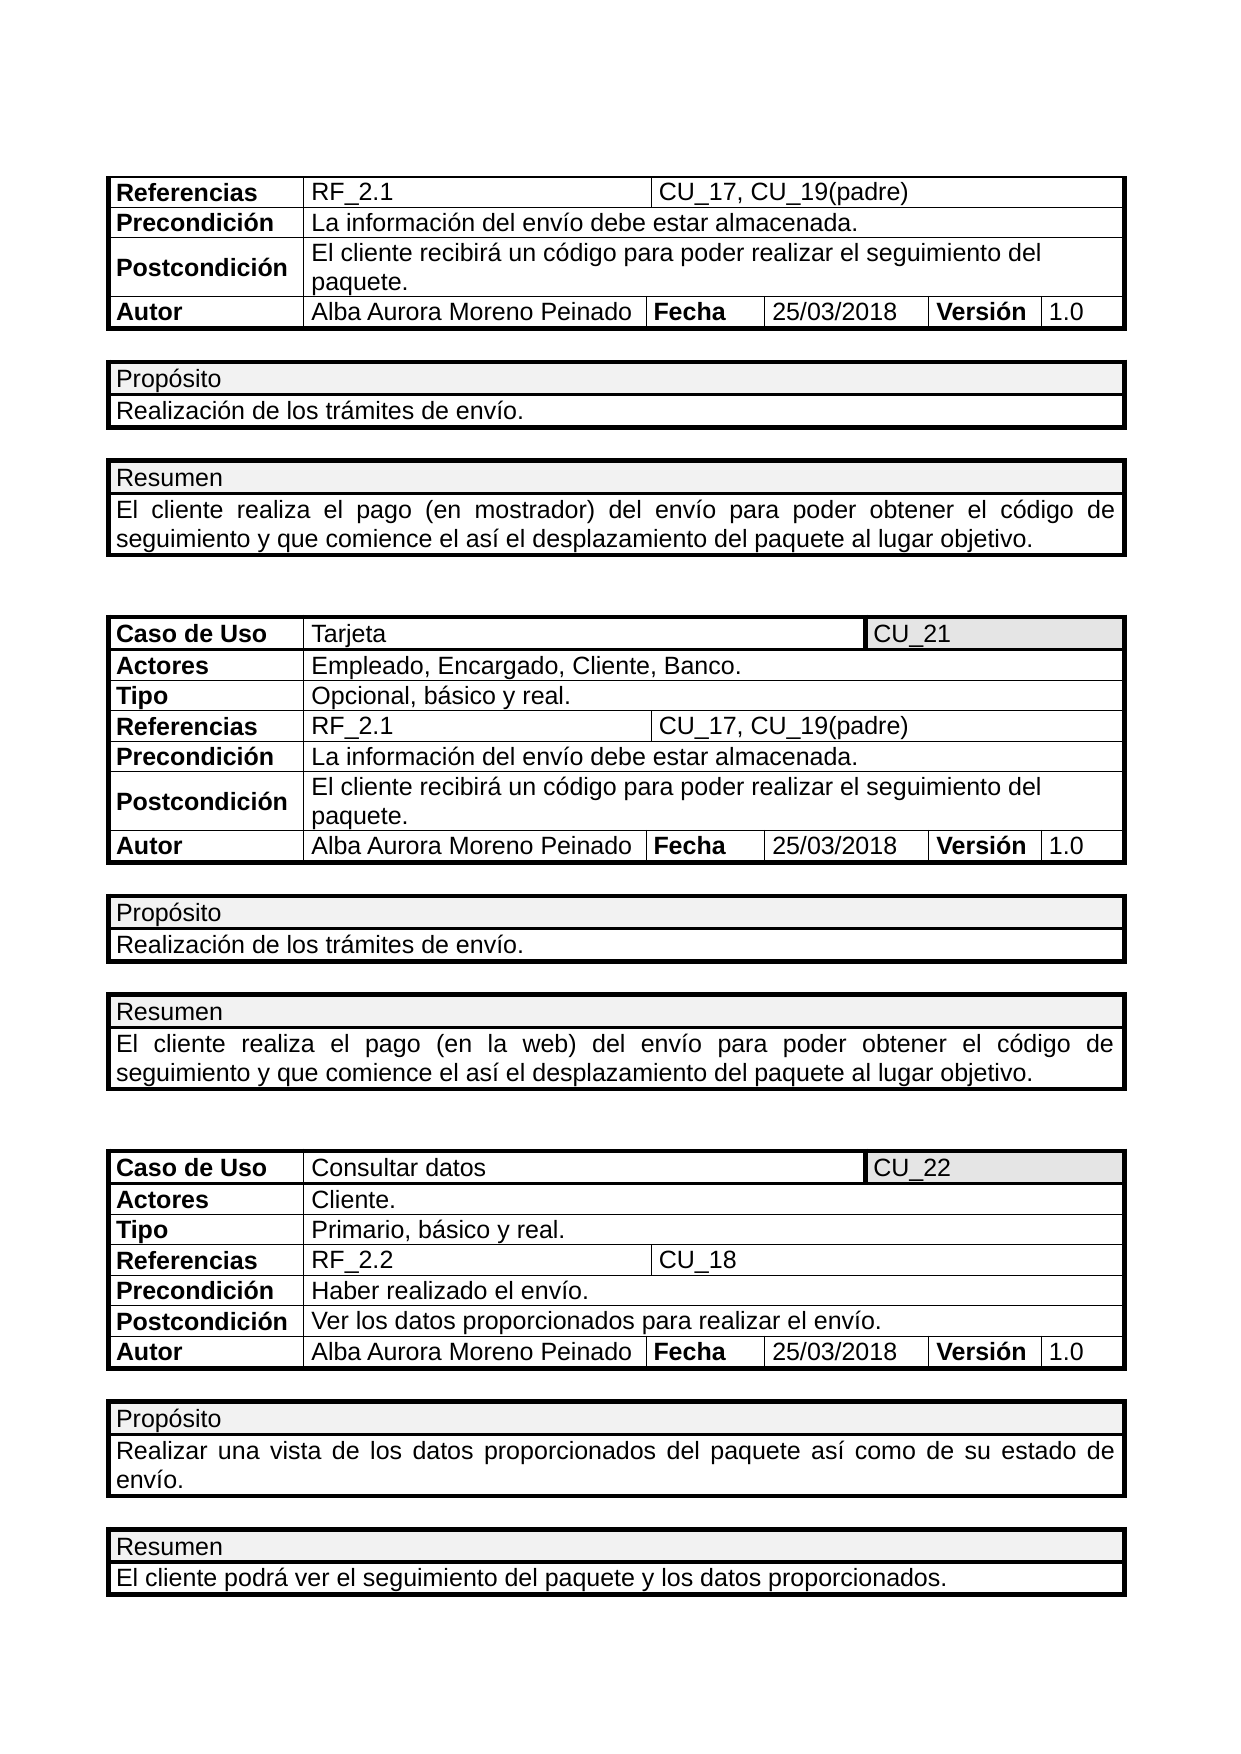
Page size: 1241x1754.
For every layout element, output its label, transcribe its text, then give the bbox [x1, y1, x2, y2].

table_cell Precondición [111, 1276, 303, 1305]
table_cell RF_2.2 [304, 1245, 651, 1275]
table_cell RF_2.1 [304, 178, 651, 207]
table_cell Realización de los trámites de envío. [111, 930, 1122, 959]
table_cell Tipo [111, 681, 303, 710]
table_cell Postcondición [111, 772, 303, 830]
table_cell Realizar una vista de los datos proporcionados del paquete así como de su estado de envío. [111, 1436, 1122, 1493]
table_cell El cliente realiza el pago (en la web) del envío para poder obtener el código de seguimiento y que comience el así el desplazamiento del paquete al lugar objetivo. [111, 1029, 1122, 1086]
table_cell Haber realizado el envío. [304, 1276, 1122, 1305]
table_cell Realización de los trámites de envío. [111, 396, 1122, 425]
table_cell Referencias [111, 711, 303, 741]
table_header Caso de Uso [111, 619, 303, 648]
table_cell Referencias [111, 1245, 303, 1275]
table_cell Empleado, Encargado, Cliente, Banco. [304, 651, 1122, 680]
table_header CU_22 [868, 1153, 1122, 1182]
table_cell RF_2.1 [304, 711, 651, 741]
table_header Resumen [111, 463, 1122, 492]
table_cell Postcondición [111, 1306, 303, 1336]
table_cell Precondición [111, 208, 303, 237]
table_cell Opcional, básico y real. [304, 681, 1122, 710]
table_cell Referencias [111, 178, 303, 207]
table_cell Autor [111, 1337, 303, 1366]
table_cell Actores [111, 651, 303, 680]
table_cell Alba Aurora Moreno Peinado [304, 831, 646, 860]
table_header Propósito [111, 898, 1122, 927]
table_cell CU_17, CU_19(padre) [652, 711, 1122, 741]
table_cell Versión [929, 831, 1041, 860]
table_cell Ver los datos proporcionados para realizar el envío. [304, 1306, 1122, 1336]
table_cell Postcondición [111, 238, 303, 296]
table_cell El cliente realiza el pago (en mostrador) del envío para poder obtener el código de seguimiento y que comience el así el desplazamiento del paquete al lugar objetivo. [111, 495, 1122, 552]
table_cell 1.0 [1042, 1337, 1122, 1366]
table_header Propósito [111, 364, 1122, 393]
table_cell El cliente recibirá un código para poder realizar el seguimiento del paquete. [304, 238, 1122, 296]
table_header Propósito [111, 1404, 1122, 1433]
table_cell Autor [111, 297, 303, 326]
table_cell Fecha [647, 297, 764, 326]
table_cell 1.0 [1042, 831, 1122, 860]
table_header CU_21 [868, 619, 1122, 648]
table_cell 1.0 [1042, 297, 1122, 326]
table_header Consultar datos [304, 1153, 863, 1182]
table_header Caso de Uso [111, 1153, 303, 1182]
table_cell Autor [111, 831, 303, 860]
table_cell 25/03/2018 [765, 1337, 928, 1366]
table_header Resumen [111, 997, 1122, 1026]
table_cell Fecha [647, 831, 764, 860]
table_cell 25/03/2018 [765, 297, 928, 326]
table_cell CU_18 [652, 1245, 1122, 1275]
table_cell Actores [111, 1185, 303, 1214]
table_cell 25/03/2018 [765, 831, 928, 860]
table_cell El cliente podrá ver el seguimiento del paquete y los datos proporcionados. [111, 1564, 1122, 1592]
table_cell Tipo [111, 1215, 303, 1244]
table_cell CU_17, CU_19(padre) [652, 178, 1122, 207]
table_header Resumen [111, 1532, 1122, 1560]
table_cell La información del envío debe estar almacenada. [304, 208, 1122, 237]
table_cell Alba Aurora Moreno Peinado [304, 1337, 646, 1366]
table_cell Cliente. [304, 1185, 1122, 1214]
table_cell Alba Aurora Moreno Peinado [304, 297, 646, 326]
table_header Tarjeta [304, 619, 863, 648]
table_cell Versión [929, 297, 1041, 326]
table_cell Primario, básico y real. [304, 1215, 1122, 1244]
table_cell La información del envío debe estar almacenada. [304, 742, 1122, 771]
table_cell Precondición [111, 742, 303, 771]
table_cell Fecha [647, 1337, 764, 1366]
table_cell El cliente recibirá un código para poder realizar el seguimiento del paquete. [304, 772, 1122, 830]
table_cell Versión [929, 1337, 1041, 1366]
